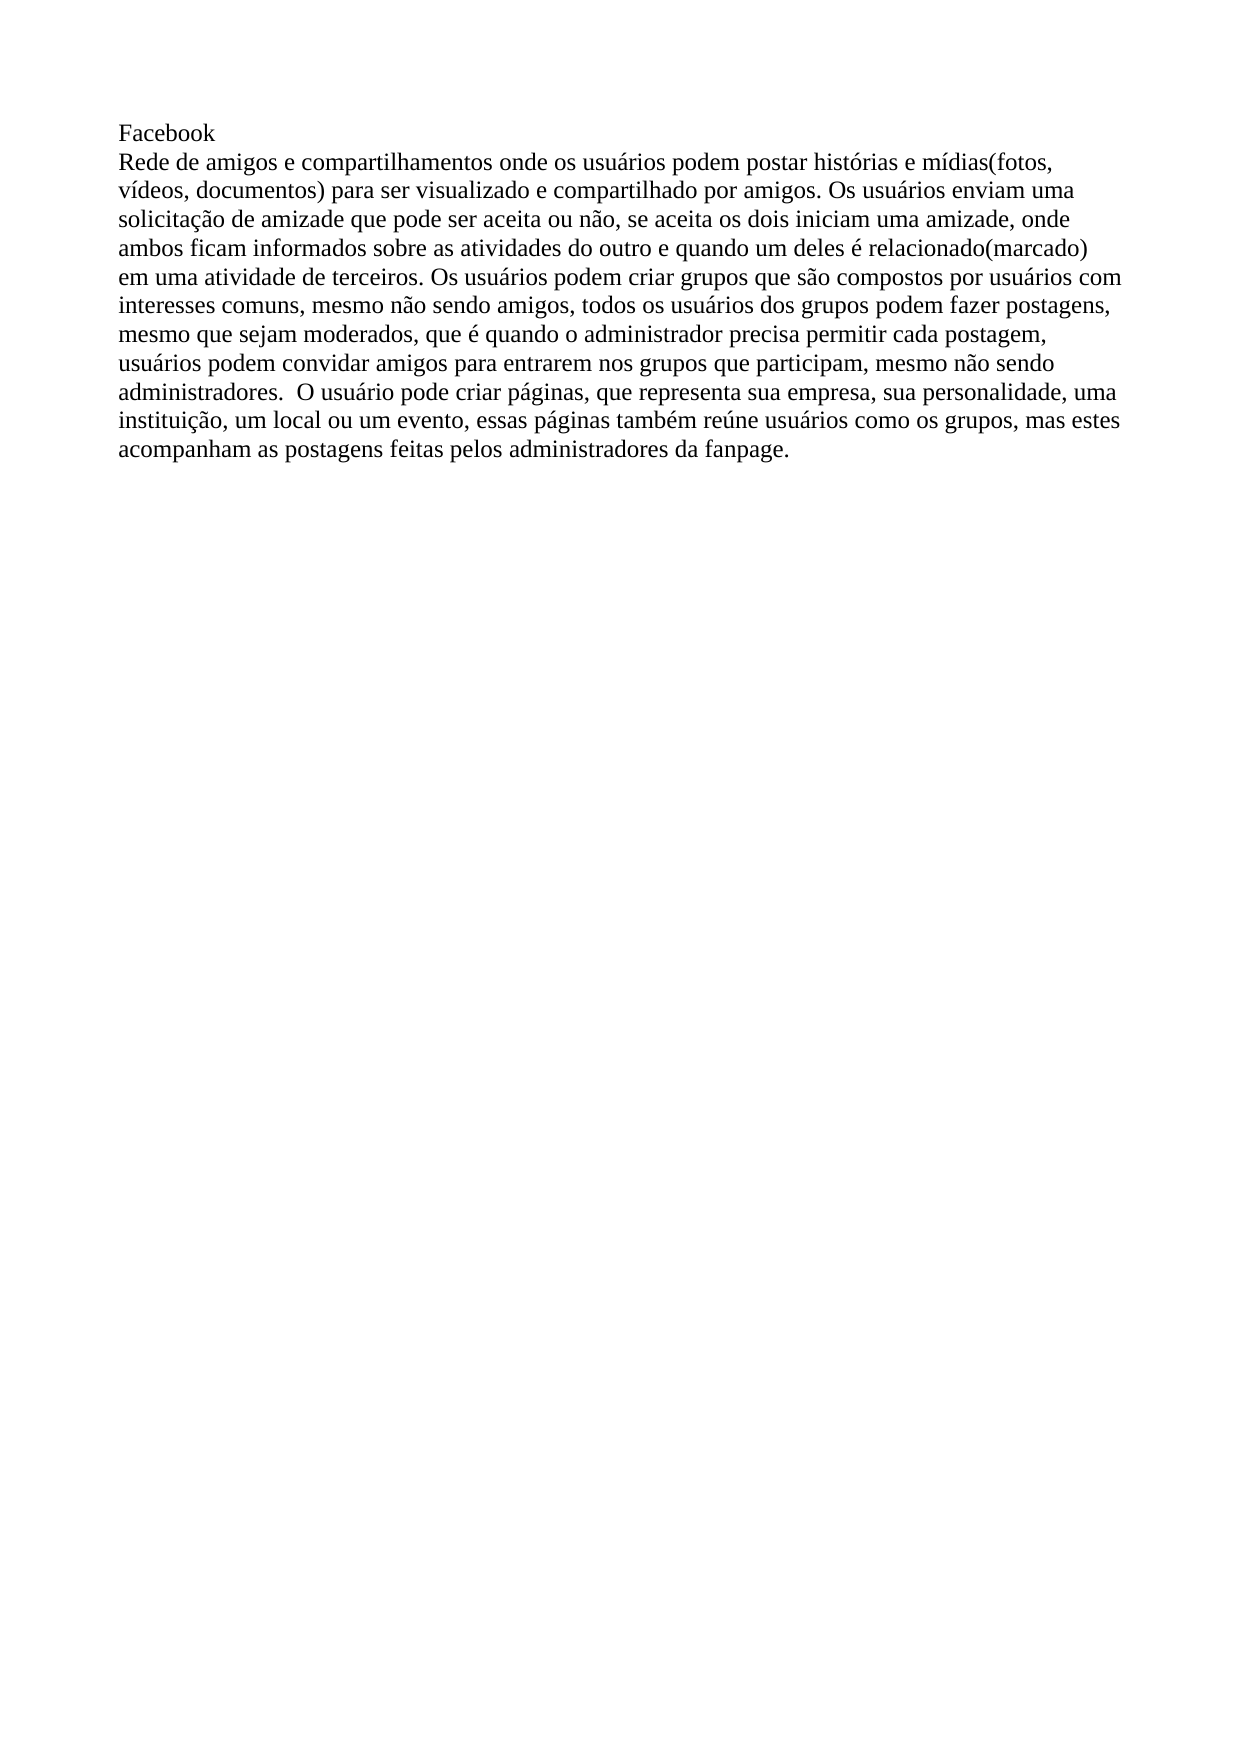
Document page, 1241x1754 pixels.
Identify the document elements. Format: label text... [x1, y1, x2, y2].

text Rede de amigos e compartilhamentos onde os usuários podem postar histórias e mídias(fotos, vídeos, documentos) para ser visualizado e compartilhado por amigos. Os usuários enviam uma solicitação de amizade que pode ser aceita ou não, se aceita os dois iniciam uma amizade, onde ambos ficam informados sobre as atividades do outro e quando um deles é relacionado(marcado) em uma atividade de terceiros. Os usuários podem criar grupos que são compostos por usuários com interesses comuns, mesmo não sendo amigos, todos os usuários dos grupos podem fazer postagens, mesmo que sejam moderados, que é quando o administrador precisa permitir cada postagem, usuários podem convidar amigos para entrarem nos grupos que participam, mesmo não sendo administradores. O usuário pode criar páginas, que representa sua empresa, sua personalidade, uma instituição, um local ou um evento, essas páginas também reúne usuários como os grupos, mas estes acompanham as postagens feitas pelos administradores da fanpage. [118, 147, 1122, 463]
text Facebook [118, 118, 1122, 147]
